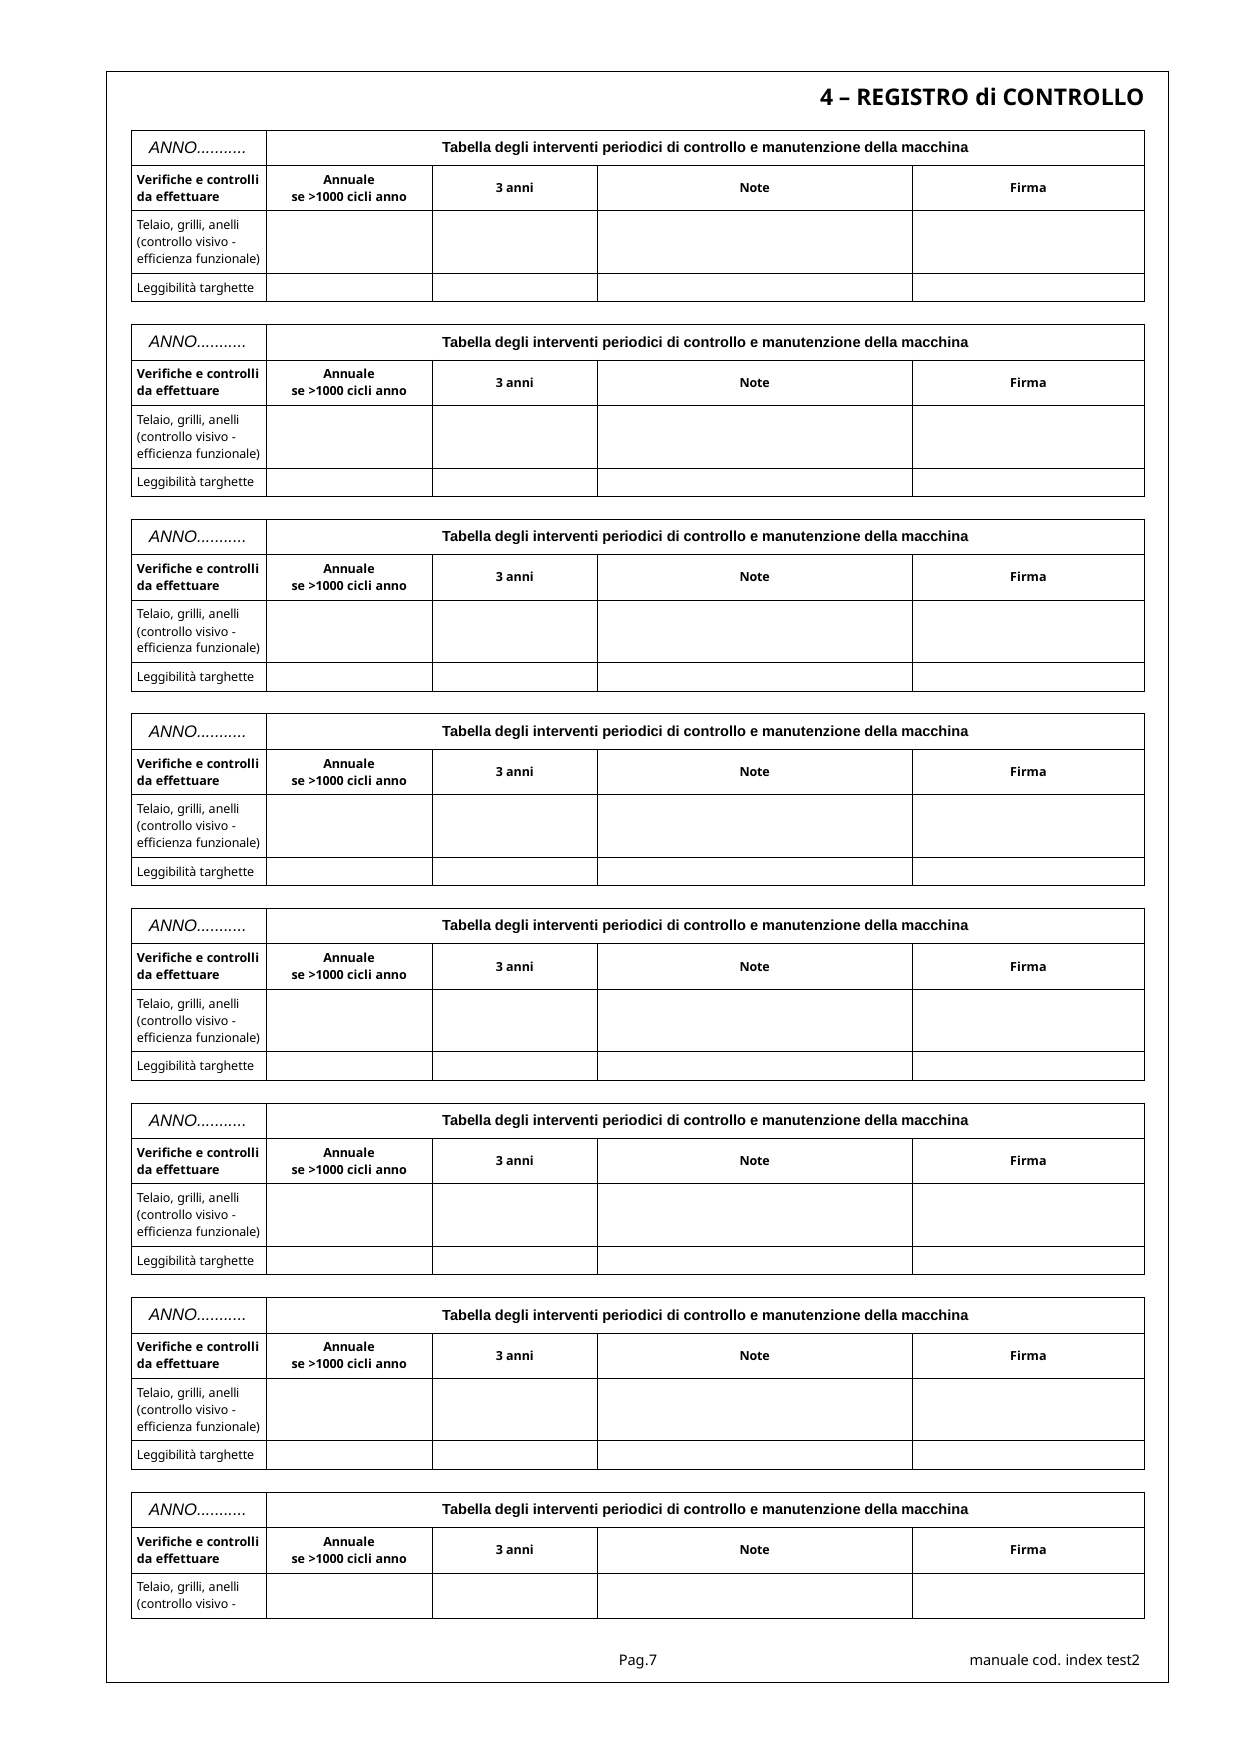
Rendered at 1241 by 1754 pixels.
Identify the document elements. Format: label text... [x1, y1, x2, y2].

table_cell [267, 1441, 432, 1469]
table_cell [267, 1184, 432, 1246]
table_cell Telaio, grilli, anelli (controllo visivo - efficienza funzionale) [132, 990, 266, 1051]
table_cell [913, 663, 1144, 691]
table_header Tabella degli interventi periodici di controllo e manutenzione della macchina [267, 520, 1144, 554]
table_cell Firma [913, 1528, 1144, 1572]
table_cell [267, 1247, 432, 1274]
table_cell 3 anni [433, 361, 597, 405]
table_cell [433, 1247, 597, 1274]
table_cell 3 anni [433, 166, 597, 210]
table_header Tabella degli interventi periodici di controllo e manutenzione della macchina [267, 1104, 1144, 1138]
table_cell Note [598, 361, 912, 405]
table_cell [598, 211, 912, 273]
table_cell Verifiche e controlli da effettuare [132, 944, 266, 989]
table_cell [913, 1574, 1144, 1618]
table_header ANNO........... [132, 1298, 266, 1332]
table_cell [913, 1247, 1144, 1274]
table_cell Telaio, grilli, anelli (controllo visivo [132, 1574, 266, 1618]
table_cell [433, 406, 597, 467]
table_header Tabella degli interventi periodici di controllo e manutenzione della macchina [267, 131, 1144, 165]
table_cell [267, 274, 432, 301]
table_cell [913, 601, 1144, 662]
table_cell [598, 1184, 912, 1246]
table_cell Verifiche e controlli da effettuare [132, 1139, 266, 1183]
table_cell [598, 601, 912, 662]
table_cell Firma [913, 1334, 1144, 1378]
table_cell [913, 1379, 1144, 1440]
table_header ANNO........... [132, 1493, 266, 1527]
table_cell Verifiche e controlli da effettuare [132, 1334, 266, 1378]
table_header Tabella degli interventi periodici di controllo e manutenzione della macchina [267, 325, 1144, 359]
table_cell [433, 1184, 597, 1246]
table_cell [913, 211, 1144, 273]
table_cell [598, 990, 912, 1051]
table_cell Annuale se >1000 cicli anno [267, 944, 432, 989]
table_cell Firma [913, 555, 1144, 599]
table_cell Verifiche e controlli da effettuare [132, 361, 266, 405]
table_cell [433, 795, 597, 857]
table_cell [267, 601, 432, 662]
table_cell Annuale se >1000 cicli anno [267, 1528, 432, 1572]
table_cell [598, 795, 912, 857]
table_cell [433, 601, 597, 662]
table_cell [598, 274, 912, 301]
table_cell Note [598, 944, 912, 989]
table_cell Firma [913, 944, 1144, 989]
table_header Tabella degli interventi periodici di controllo e manutenzione della macchina [267, 909, 1144, 943]
table_cell [598, 858, 912, 885]
table_cell Annuale se >1000 cicli anno [267, 361, 432, 405]
table_cell [267, 406, 432, 467]
table_cell Leggibilità targhette [132, 1052, 266, 1080]
table_cell [267, 795, 432, 857]
table_cell [913, 1052, 1144, 1080]
table_cell [267, 469, 432, 496]
table_cell Telaio, grilli, anelli (controllo visivo - efficienza funzionale) [132, 211, 266, 273]
table_header Tabella degli interventi periodici di controllo e manutenzione della macchina [267, 1493, 1144, 1527]
table_cell [913, 1441, 1144, 1469]
table_cell [433, 1441, 597, 1469]
table_cell Telaio, grilli, anelli (controllo visivo - efficienza funzionale) [132, 1379, 266, 1440]
table_cell [267, 1574, 432, 1618]
table_cell 3 anni [433, 1334, 597, 1378]
table_cell Leggibilità targhette [132, 858, 266, 885]
table_cell Telaio, grilli, anelli (controllo visivo - efficienza funzionale) [132, 601, 266, 662]
table_cell [433, 469, 597, 496]
table_cell Telaio, grilli, anelli (controllo visivo - efficienza funzionale) [132, 1184, 266, 1246]
table_cell [913, 795, 1144, 857]
table_cell Verifiche e controlli da effettuare [132, 166, 266, 210]
table_cell [433, 858, 597, 885]
table_header Tabella degli interventi periodici di controllo e manutenzione della macchina [267, 714, 1144, 749]
table_cell [433, 990, 597, 1051]
table_cell Verifiche e controlli da effettuare [132, 1528, 266, 1572]
table_cell [598, 406, 912, 467]
table_cell Note [598, 555, 912, 599]
table_cell [913, 858, 1144, 885]
table_cell [433, 274, 597, 301]
table_cell Annuale se >1000 cicli anno [267, 555, 432, 599]
table_cell [433, 1052, 597, 1080]
table_cell Firma [913, 166, 1144, 210]
table_cell Telaio, grilli, anelli (controllo visivo - efficienza funzionale) [132, 795, 266, 857]
table_cell [267, 990, 432, 1051]
table_cell Leggibilità targhette [132, 1247, 266, 1274]
table_cell [913, 469, 1144, 496]
table_cell [433, 1574, 597, 1618]
table_cell Note [598, 1139, 912, 1183]
table_cell 3 anni [433, 944, 597, 989]
table_cell Note [598, 1528, 912, 1572]
table_header ANNO........... [132, 325, 266, 359]
table_cell Annuale se >1000 cicli anno [267, 1334, 432, 1378]
table_cell [598, 663, 912, 691]
table_cell Leggibilità targhette [132, 663, 266, 691]
table_header ANNO........... [132, 520, 266, 554]
table_cell [267, 858, 432, 885]
table_cell 3 anni [433, 750, 597, 794]
table_cell [433, 663, 597, 691]
table_cell [267, 1379, 432, 1440]
table_cell Firma [913, 1139, 1144, 1183]
table_cell Firma [913, 361, 1144, 405]
table_cell [598, 1247, 912, 1274]
table_cell Leggibilità targhette [132, 469, 266, 496]
table_cell [598, 1441, 912, 1469]
table_cell Annuale se >1000 cicli anno [267, 166, 432, 210]
table_cell [267, 1052, 432, 1080]
table_header ANNO........... [132, 714, 266, 749]
table_cell Note [598, 166, 912, 210]
table_cell [433, 1379, 597, 1440]
table_cell Firma [913, 750, 1144, 794]
table_cell [913, 1184, 1144, 1246]
table_cell [598, 1052, 912, 1080]
table_cell [913, 990, 1144, 1051]
table_cell [598, 469, 912, 496]
table_cell Verifiche e controlli da effettuare [132, 750, 266, 794]
table_header ANNO........... [132, 131, 266, 165]
table_cell Leggibilità targhette [132, 274, 266, 301]
table_cell [433, 211, 597, 273]
table_header ANNO........... [132, 909, 266, 943]
table_cell Annuale se >1000 cicli anno [267, 750, 432, 794]
table_cell Note [598, 1334, 912, 1378]
table_cell [267, 663, 432, 691]
table_cell [913, 274, 1144, 301]
table_cell 3 anni [433, 555, 597, 599]
table_cell Leggibilità targhette [132, 1441, 266, 1469]
table_cell 3 anni [433, 1139, 597, 1183]
table_cell [267, 211, 432, 273]
table_cell Telaio, grilli, anelli (controllo visivo - efficienza funzionale) [132, 406, 266, 467]
table_cell Verifiche e controlli da effettuare [132, 555, 266, 599]
table_cell [598, 1574, 912, 1618]
table_cell 3 anni [433, 1528, 597, 1572]
table_cell Annuale se >1000 cicli anno [267, 1139, 432, 1183]
table_header Tabella degli interventi periodici di controllo e manutenzione della macchina [267, 1298, 1144, 1332]
table_cell [598, 1379, 912, 1440]
table_cell [913, 406, 1144, 467]
table_header ANNO........... [132, 1104, 266, 1138]
table_cell Note [598, 750, 912, 794]
